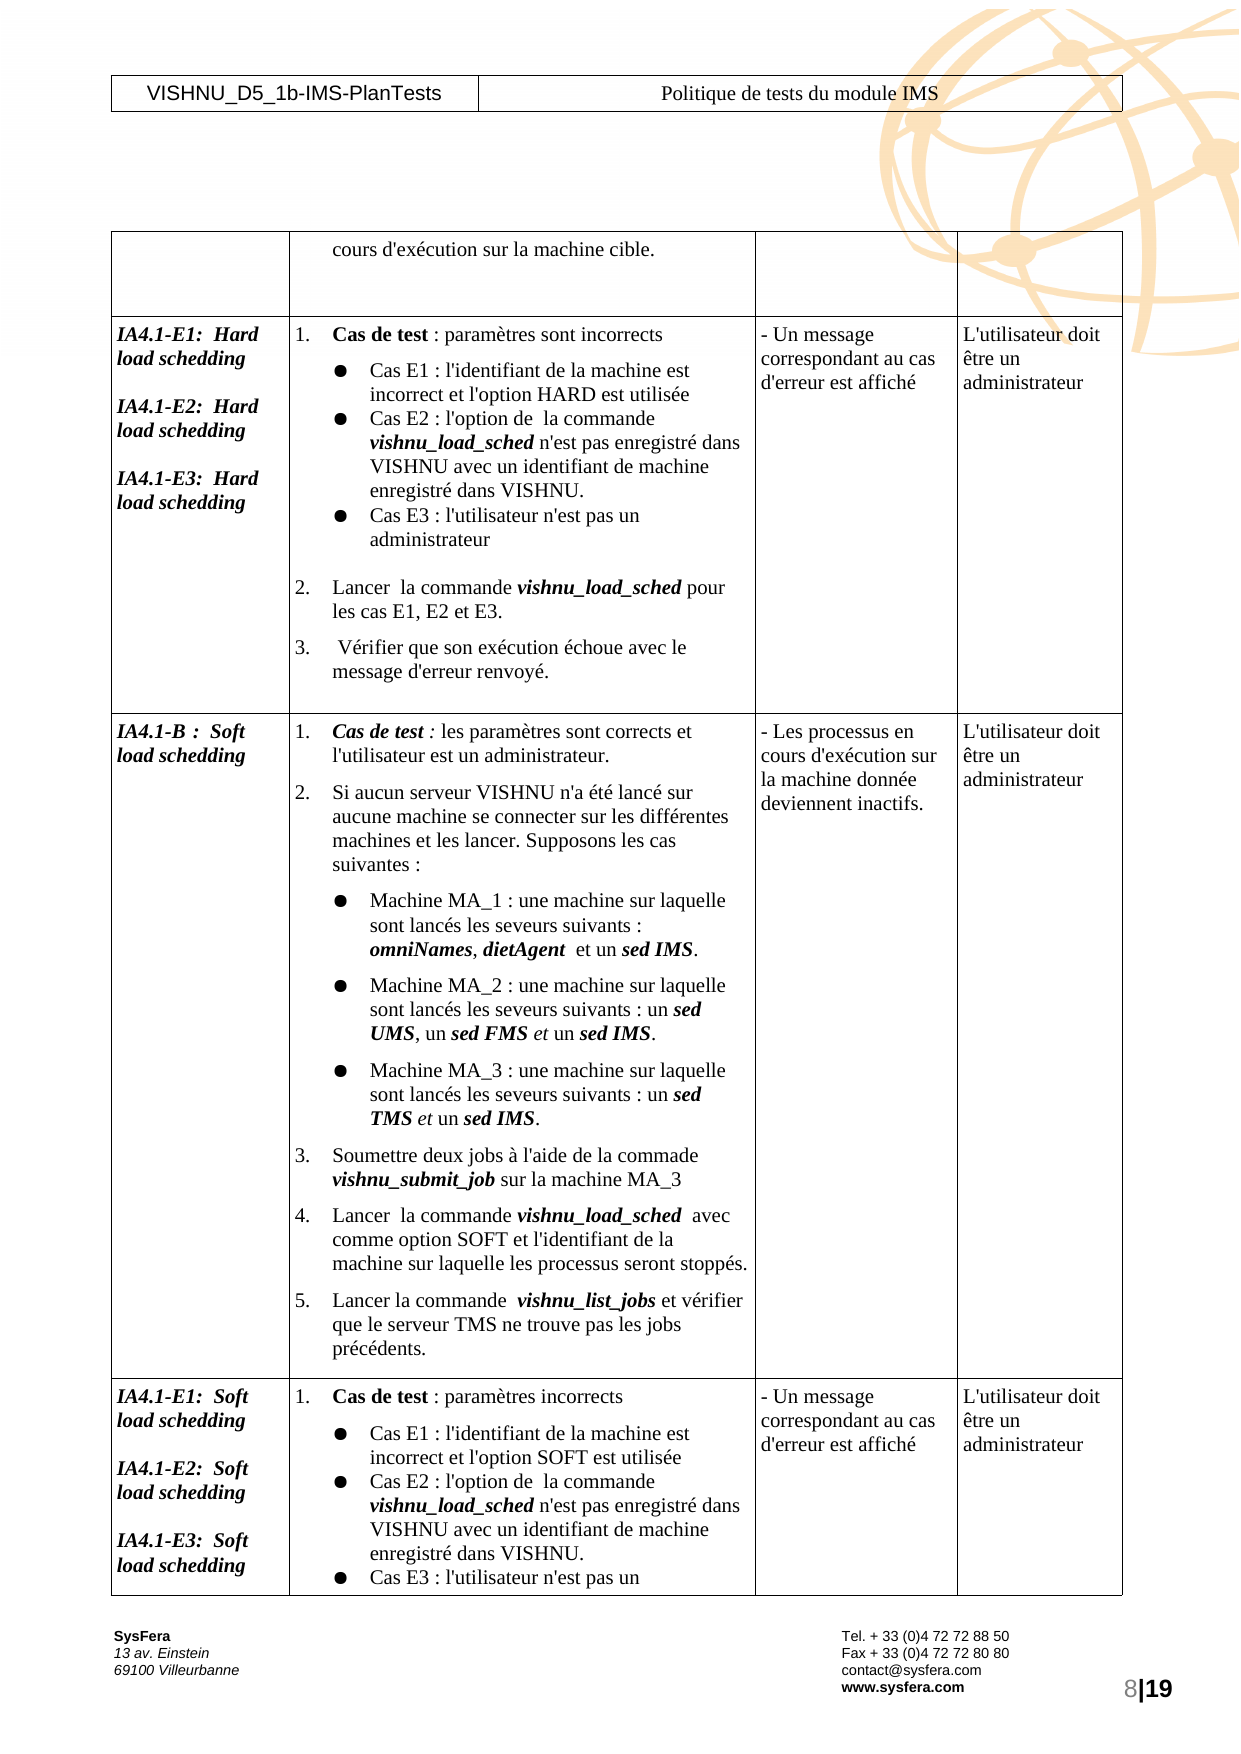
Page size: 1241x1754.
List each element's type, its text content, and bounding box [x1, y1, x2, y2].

picture [112, 232, 289, 316]
picture [958, 232, 1122, 316]
table_cell Cas de test : paramètres incorrects Cas E1 : l'identifiant de la machine est incorrect et l'option SOFT est utilisée Cas E2 : l'option de la commande vishnu_load_sched n'est pas enregistré dans VISHNU avec un identifiant de machine enregistré dans VISHNU. Cas E3 : l'utilisateur n'est pas un administrateur Lancer la commande vishnu_load_sched avec les cas de test E1, E2 E3 et l'identifiant de la machine sur laquelle les processus seront stoppés. Vérifier que son exécution échoue avec le message d'erreur renvoyé. [290, 1379, 755, 1595]
picture [112, 317, 289, 356]
table_cell - Un message correspondant au cas d'erreur est affiché [756, 1379, 957, 1595]
picture [756, 317, 957, 356]
table_cell L'utilisateur doit être un administrateur [958, 357, 1122, 713]
table_cell - Les processus en cours d'exécution sur la machine donnée deviennent inactifs. [756, 714, 957, 1378]
table_cell L'utilisateur doit être un administrateur [958, 714, 1122, 1378]
picture [290, 317, 755, 356]
table_cell L'utilisateur doit être un administrateur [958, 1379, 1122, 1595]
picture [290, 232, 755, 316]
table_cell IA4.1-E1: Hard load schedding IA4.1-E2: Hard load schedding IA4.1-E3: Hard load schedding [112, 357, 289, 713]
table_cell IA4.1-E1: Soft load schedding IA4.1-E2: Soft load schedding IA4.1-E3: Soft load schedding [112, 1379, 289, 1595]
picture [958, 317, 1122, 356]
table_cell - Un message correspondant au cas d'erreur est affiché [756, 357, 957, 713]
table_cell IA4.1-B : Soft load schedding [112, 714, 289, 1378]
table_cell Cas de test : paramètres sont incorrects Cas E1 : l'identifiant de la machine est incorrect et l'option HARD est utilisée Cas E2 : l'option de la commande vishnu_load_sched n'est pas enregistré dans VISHNU avec un identifiant de machine enregistré dans VISHNU. Cas E3 : l'utilisateur n'est pas un administrateur Lancer la commande vishnu_load_sched pour les cas E1, E2 et E3. Vérifier que son exécution échoue avec le message d'erreur renvoyé. [290, 357, 755, 713]
picture [756, 232, 957, 316]
picture [1, 9, 1239, 356]
table_cell Cas de test : les paramètres sont corrects et l'utilisateur est un administrateur. Si aucun serveur VISHNU n'a été lancé sur aucune machine se connecter sur les différentes machines et les lancer. Supposons les cas suivantes : Machine MA_1 : une machine sur laquelle sont lancés les seveurs suivants : omniNames, dietAgent et un sed IMS. Machine MA_2 : une machine sur laquelle sont lancés les seveurs suivants : un sed UMS, un sed FMS et un sed IMS. Machine MA_3 : une machine sur laquelle sont lancés les seveurs suivants : un sed TMS et un sed IMS. Soumettre deux jobs à l'aide de la commade vishnu_submit_job sur la machine MA_3 Lancer la commande vishnu_load_sched avec comme option SOFT et l'identifiant de la machine sur laquelle les processus seront stoppés. Lancer la commande vishnu_list_jobs et vérifier que le serveur TMS ne trouve pas les jobs précédents. [290, 714, 755, 1378]
